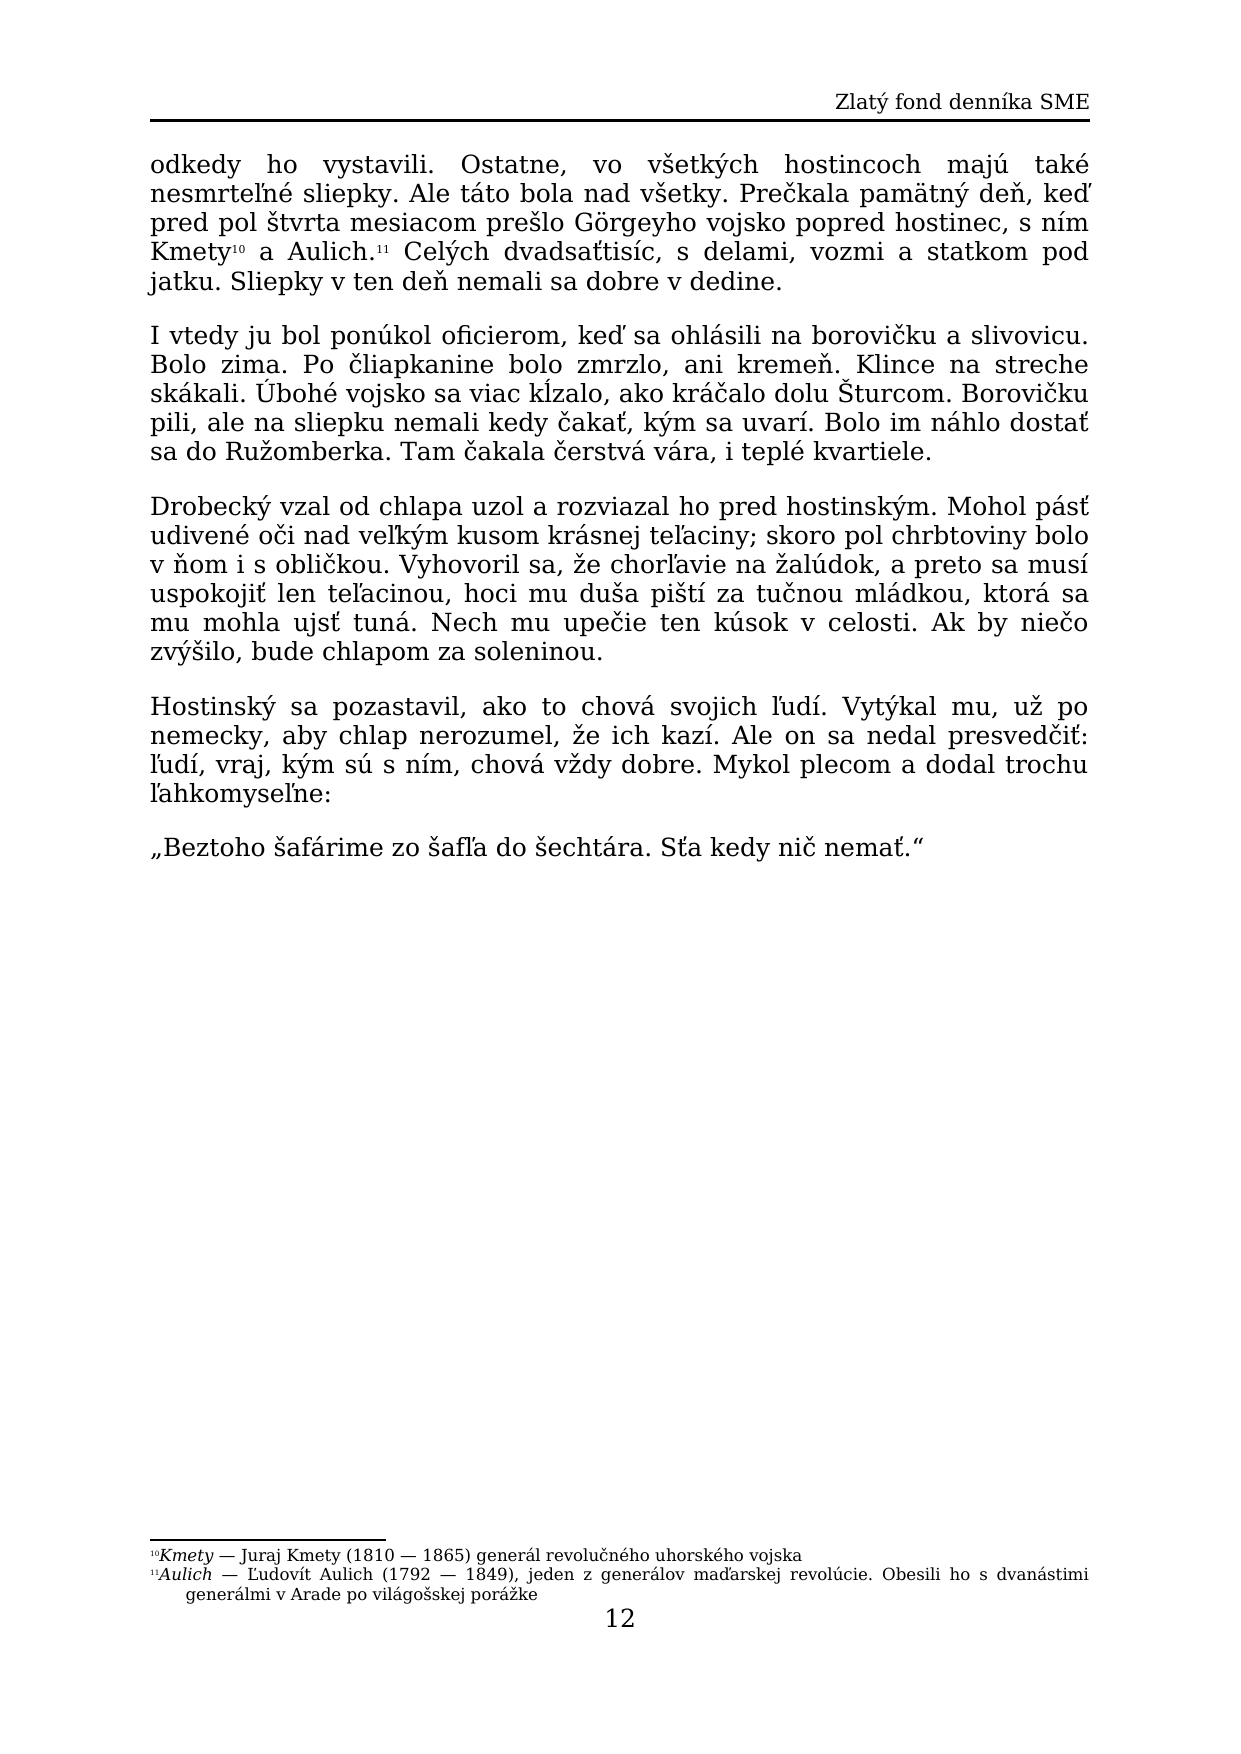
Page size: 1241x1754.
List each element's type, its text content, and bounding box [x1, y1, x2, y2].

text 10Kmety — Juraj Kmety (1810 — 1865) generál revolučného uhorského vojska [150, 1546, 1090, 1565]
text 11Aulich — Ľudovít Aulich (1792 — 1849), jeden z generálov maďarskej revolúcie. Obesili ho s dvanástimi generálmi v Arade po világošskej porážke [150, 1565, 1090, 1604]
text odkedy ho vystavili. Ostatne, vo všetkých hostincoch majú také nesmrteľné sliepky. Ale táto bola nad všetky. Prečkala pamätný deň, keď pred pol štvrta mesiacom prešlo Görgeyho vojsko popred hostinec, s ním Kmety10 a Aulich.11 Celých dvadsaťtisíc, s delami, vozmi a statkom pod jatku. Sliepky v ten deň nemali sa dobre v dedine. [150, 150, 1090, 296]
text Drobecký vzal od chlapa uzol a rozviazal ho pred hostinským. Mohol pásť udivené oči nad veľkým kusom krásnej teľaciny; skoro pol chrbtoviny bolo v ňom i s obličkou. Vyhovoril sa, že chorľavie na žalúdok, a preto sa musí uspokojiť len teľacinou, hoci mu duša piští za tučnou mládkou, ktorá sa mu mohla ujsť tuná. Nech mu upečie ten kúsok v celosti. Ak by niečo zvýšilo, bude chlapom za soleninou. [150, 492, 1090, 667]
text „Beztoho šafárime zo šafľa do šechtára. Sťa kedy nič nemať.“ [150, 833, 1090, 863]
text Hostinský sa pozastavil, ako to chová svojich ľudí. Vytýkal mu, už po nemecky, aby chlap nerozumel, že ich kazí. Ale on sa nedal presvedčiť: ľudí, vraj, kým sú s ním, chová vždy dobre. Mykol plecom a dodal trochu ľahkomyseľne: [150, 692, 1090, 808]
text I vtedy ju bol ponúkol oficierom, keď sa ohlásili na borovičku a slivovicu. Bolo zima. Po čliapkanine bolo zmrzlo, ani kremeň. Klince na streche skákali. Úbohé vojsko sa viac kĺzalo, ako kráčalo dolu Šturcom. Borovičku pili, ale na sliepku nemali kedy čakať, kým sa uvarí. Bolo im náhlo dostať sa do Ružomberka. Tam čakala čerstvá vára, i teplé kvartiele. [150, 321, 1090, 467]
